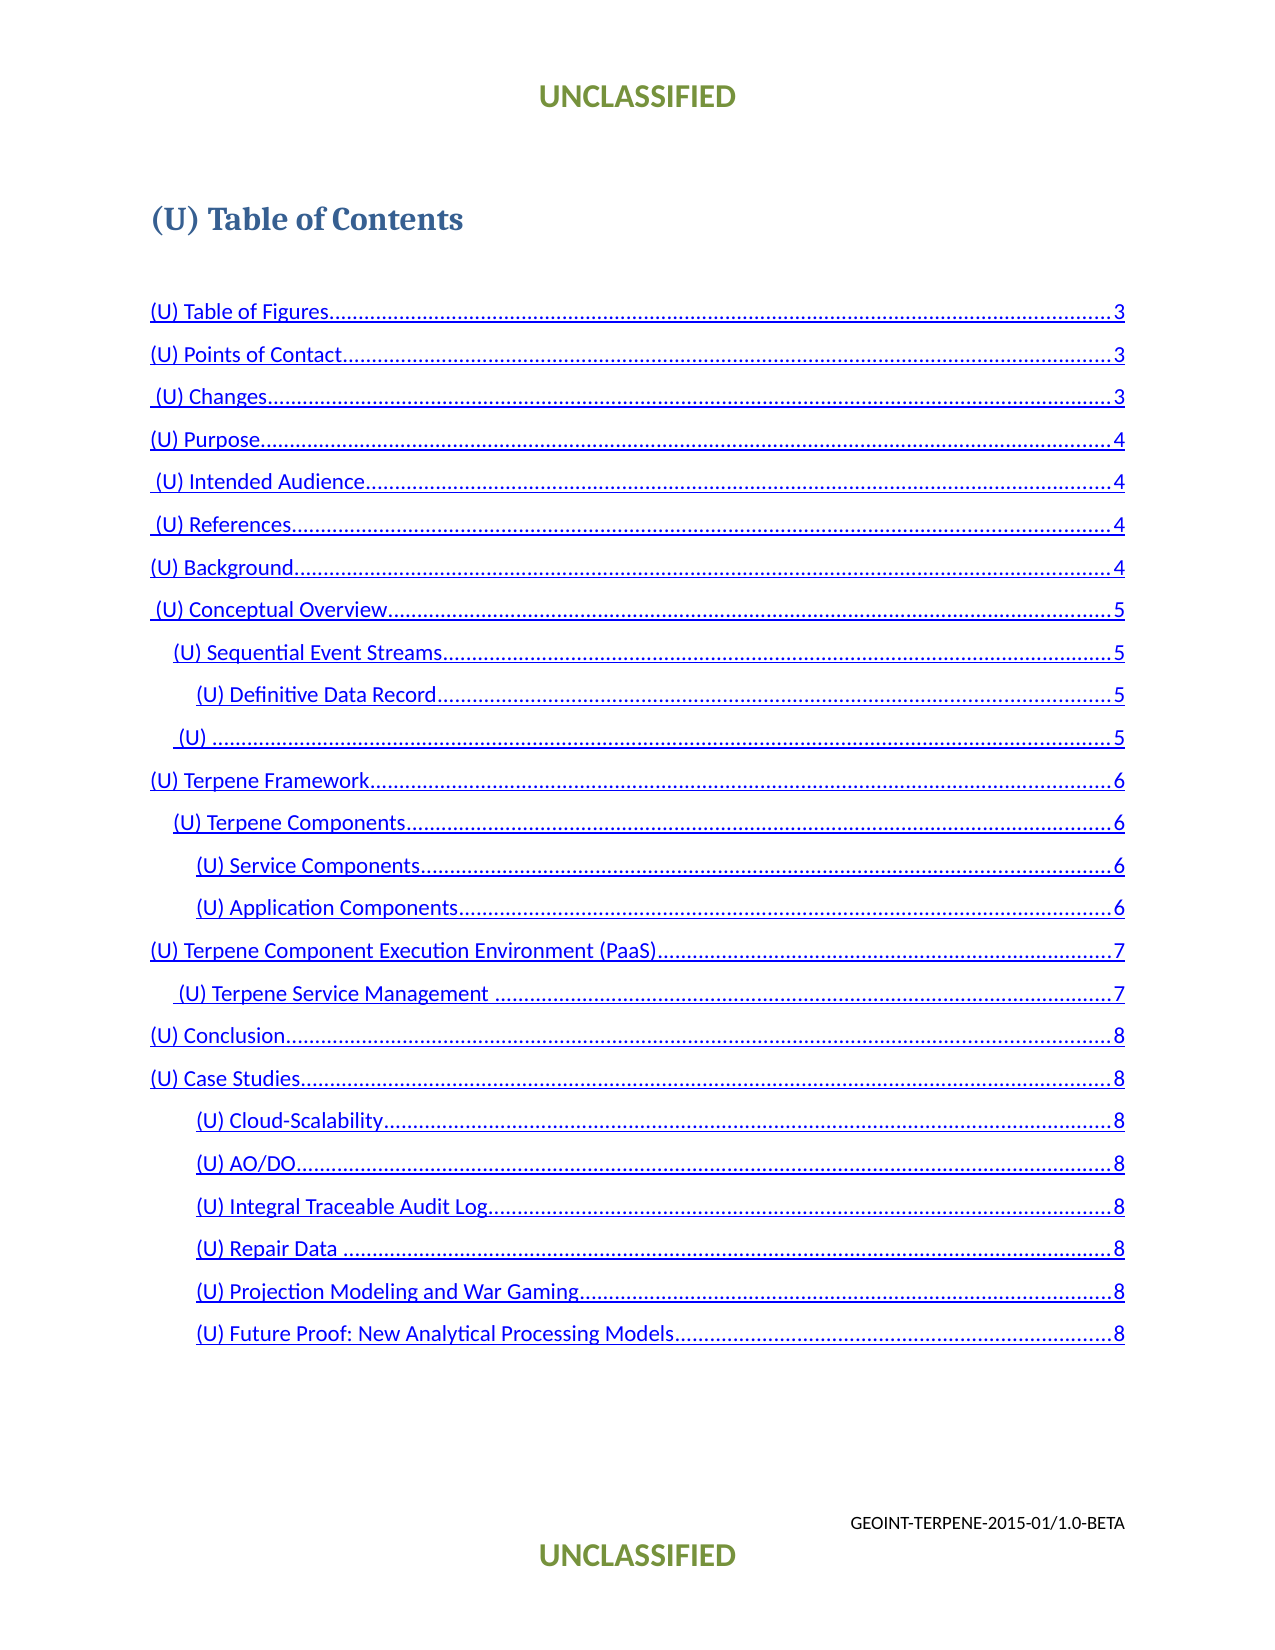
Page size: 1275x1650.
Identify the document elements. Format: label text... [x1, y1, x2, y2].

text (U) Sequential Event Streams 5 [173, 638, 1125, 662]
text (U) Terpene Components 6 [173, 808, 1125, 832]
text (U) Definitive Data Record 5 [196, 681, 1125, 705]
subtitle (U) Table of Contents [150, 200, 1125, 238]
text (U) 5 [173, 723, 1125, 747]
text (U) Background 4 [150, 553, 1125, 577]
text (U) Future Proof: New Analytical Processing Models 8 [196, 1319, 1125, 1344]
text (U) Points of Contact 3 [150, 340, 1125, 364]
text (U) Purpose 4 [150, 425, 1125, 449]
text (U) Intended Audience 4 [150, 467, 1125, 492]
text (U) Table of Figures 3 [150, 297, 1125, 321]
text (U) Cloud-Scalability 8 [196, 1107, 1125, 1131]
text (U) Service Components 6 [196, 851, 1125, 875]
text (U) Repair Data 8 [196, 1234, 1125, 1258]
text (U) Integral Traceable Audit Log 8 [196, 1192, 1125, 1216]
text (U) Terpene Component Execution Environment (PaaS) 7 [150, 936, 1125, 960]
text (U) Changes 3 [150, 382, 1125, 406]
text (U) Application Components 6 [196, 893, 1125, 918]
text (U) Conceptual Overview 5 [150, 595, 1125, 619]
text (U) Case Studies 8 [150, 1064, 1125, 1088]
text (U) Terpene Framework 6 [150, 766, 1125, 790]
text (U) Projection Modeling and War Gaming 8 [196, 1277, 1125, 1301]
text (U) Conclusion 8 [150, 1021, 1125, 1046]
text (U) AO/DO 8 [196, 1149, 1125, 1173]
text (U) References 4 [150, 510, 1125, 534]
text (U) Terpene Service Management 7 [173, 979, 1125, 1003]
